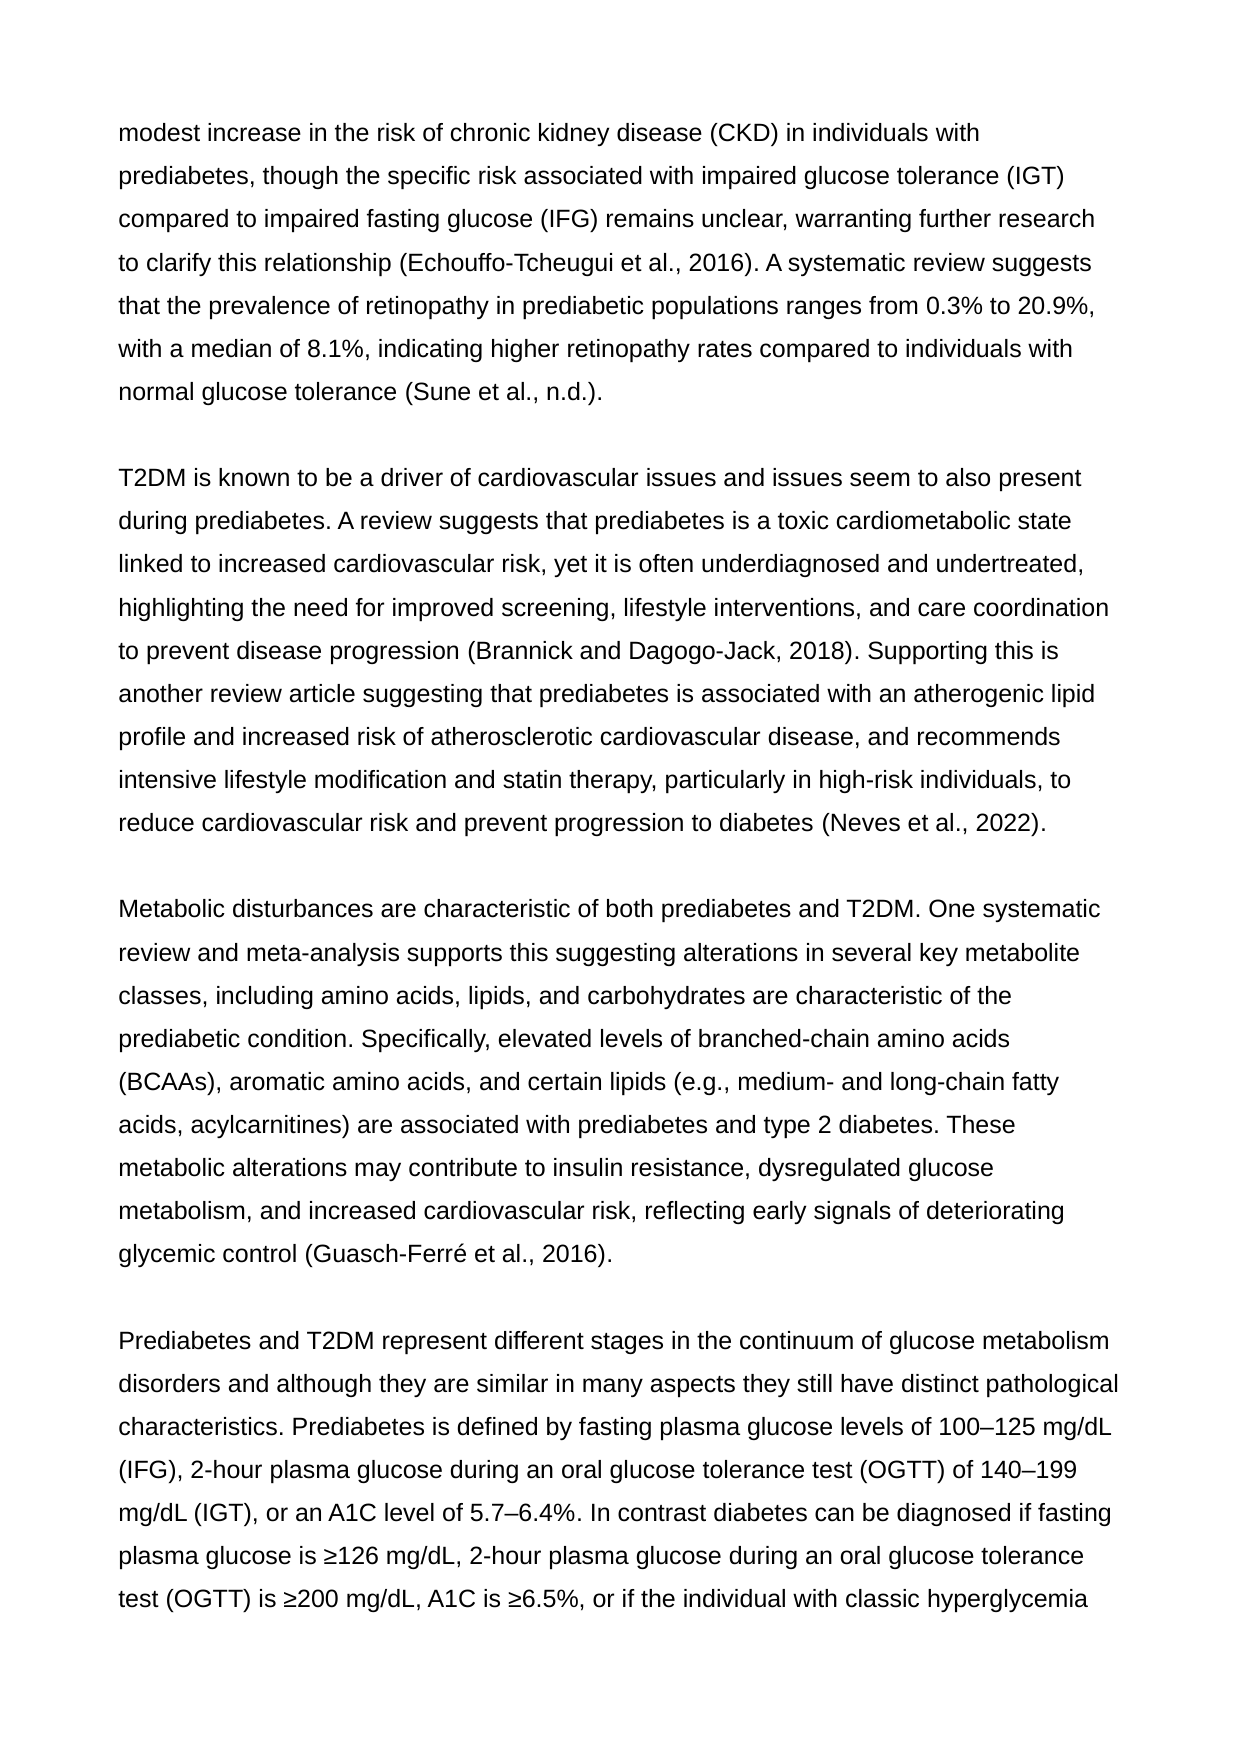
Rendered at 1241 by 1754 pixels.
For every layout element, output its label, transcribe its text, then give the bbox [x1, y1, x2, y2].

text Metabolic disturbances are characteristic of both prediabetes and T2DM. One systematic review and meta-analysis supports this suggesting alterations in several key metabolite classes, including amino acids, lipids, and carbohydrates are characteristic of the prediabetic condition. Specifically, elevated levels of branched-chain amino acids (BCAAs), aromatic amino acids, and certain lipids (e.g., medium- and long-chain fatty acids, acylcarnitines) are associated with prediabetes and type 2 diabetes. These metabolic alterations may contribute to insulin resistance, dysregulated glucose metabolism, and increased cardiovascular risk, reflecting early signals of deteriorating glycemic control (Guasch-Ferré et al., 2016). [118, 894, 1122, 1268]
text T2DM is known to be a driver of cardiovascular issues and issues seem to also present during prediabetes. A review suggests that prediabetes is a toxic cardiometabolic state linked to increased cardiovascular risk, yet it is often underdiagnosed and undertreated, highlighting the need for improved screening, lifestyle interventions, and care coordination to prevent disease progression (Brannick and Dagogo-Jack, 2018). Supporting this is another review article suggesting that prediabetes is associated with an atherogenic lipid profile and increased risk of atherosclerotic cardiovascular disease, and recommends intensive lifestyle modification and statin therapy, particularly in high-risk individuals, to reduce cardiovascular risk and prevent progression to diabetes (Neves et al., 2022). [118, 463, 1122, 837]
text modest increase in the risk of chronic kidney disease (CKD) in individuals with prediabetes, though the specific risk associated with impaired glucose tolerance (IGT) compared to impaired fasting glucose (IFG) remains unclear, warranting further research to clarify this relationship (Echouffo-Tcheugui et al., 2016). A systematic review suggests that the prevalence of retinopathy in prediabetic populations ranges from 0.3% to 20.9%, with a median of 8.1%, indicating higher retinopathy rates compared to individuals with normal glucose tolerance (Sune et al., n.d.). [118, 118, 1122, 406]
text Prediabetes and T2DM represent different stages in the continuum of glucose metabolism disorders and although they are similar in many aspects they still have distinct pathological characteristics. Prediabetes is defined by fasting plasma glucose levels of 100–125 mg/dL (IFG), 2-hour plasma glucose during an oral glucose tolerance test (OGTT) of 140–199 mg/dL (IGT), or an A1C level of 5.7–6.4%. In contrast diabetes can be diagnosed if fasting plasma glucose is ≥126 mg/dL, 2-hour plasma glucose during an oral glucose tolerance test (OGTT) is ≥200 mg/dL, A1C is ≥6.5%, or if the individual with classic hyperglycemia [118, 1326, 1122, 1613]
